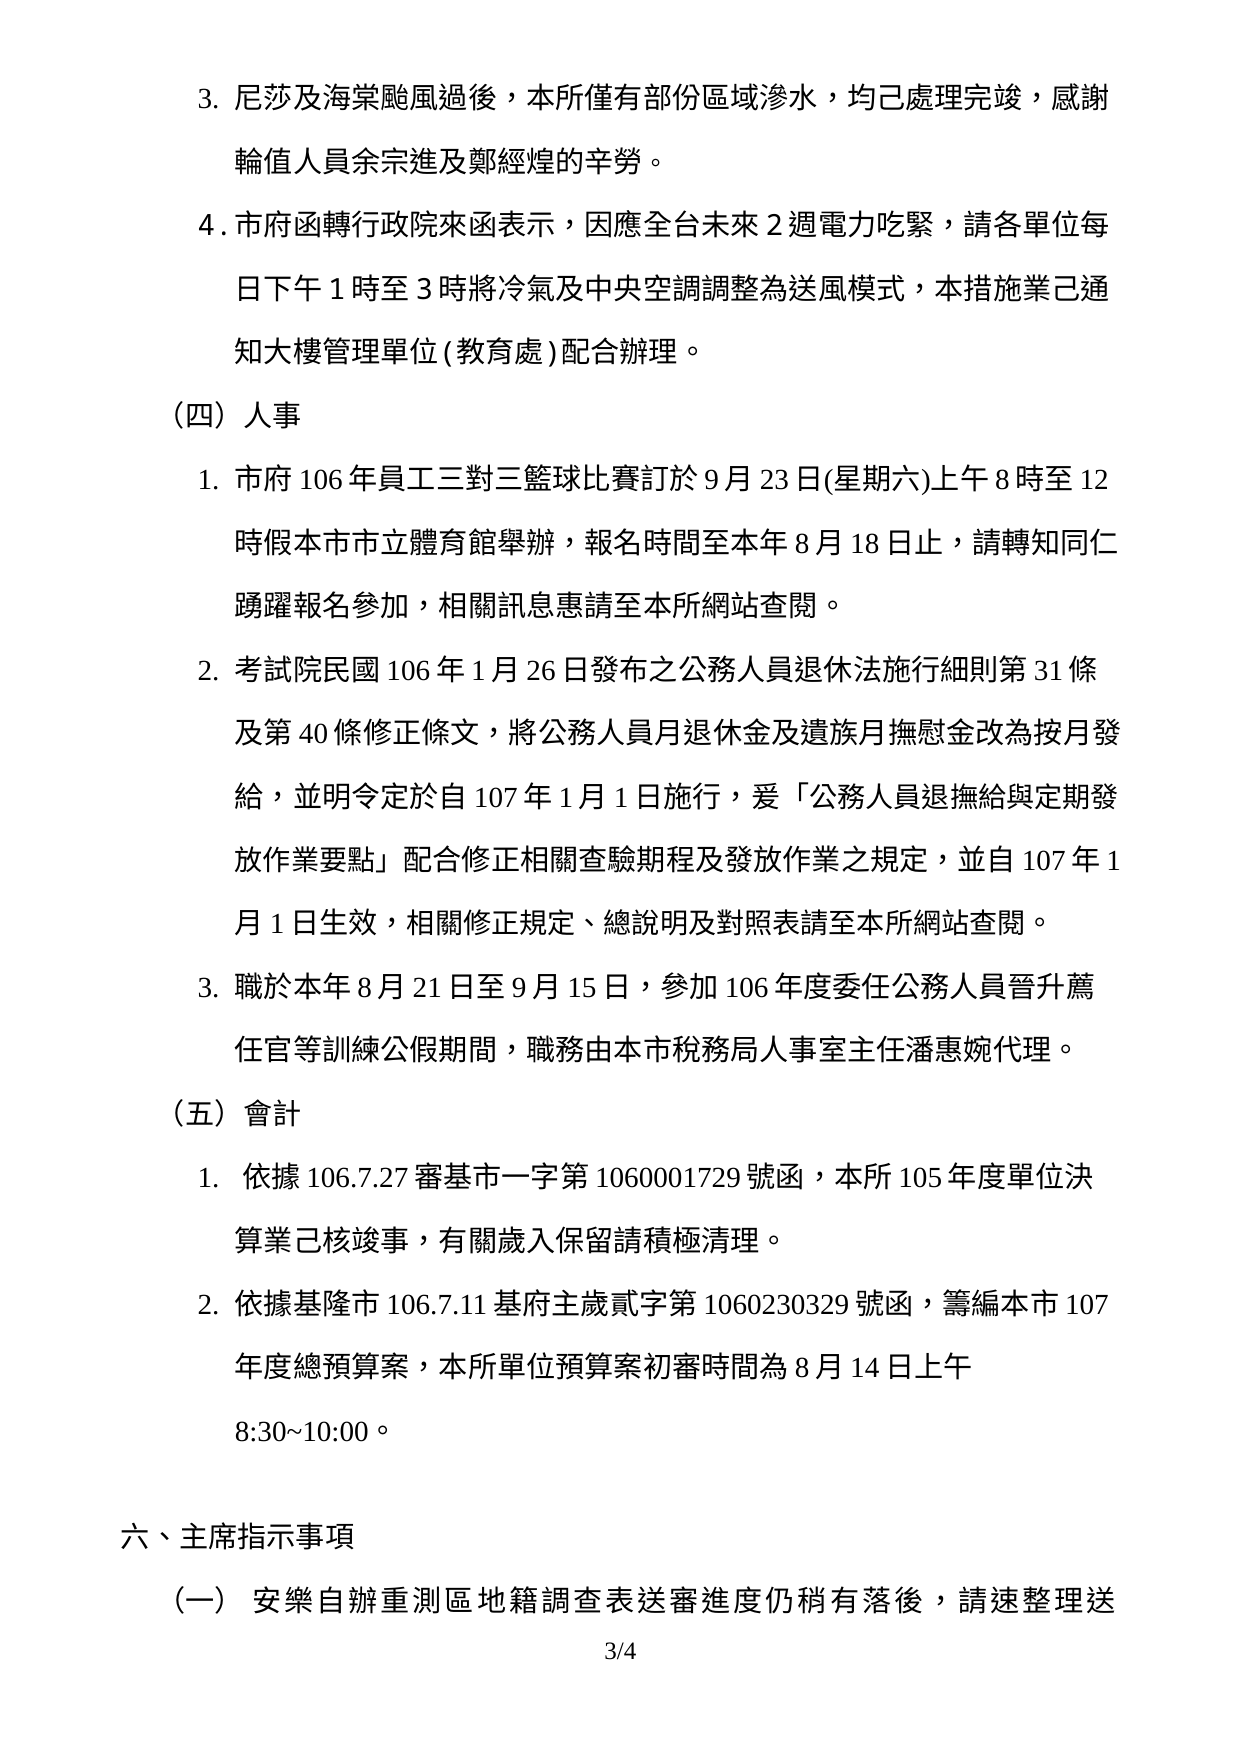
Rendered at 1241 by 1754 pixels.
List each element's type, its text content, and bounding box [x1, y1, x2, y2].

list 考試院民國106年1月26日發布之公務人員退休法施行細則第31條及第40條修正條文，將公務人員月退休金及遺族月撫慰金改為按月發給，並明令定於自107年1月1日施行，爰「公務人員退撫給與定期發放作業要點」配合修正相關查驗期程及發放作業之規定，並自107年1月1日生效，相關修正規定、總說明及對照表請至本所網站查閱。 [197, 646, 1122, 942]
list 安樂自辦重測區地籍調查表送審進度仍稍有落後，請速整理送 [156, 1577, 1122, 1620]
list 依據106.7.27審基市一字第1060001729號函，本所105年度單位決算業己核竣事，有關歲入保留請積極清理。 [197, 1154, 1122, 1259]
list 依據基隆市106.7.11基府主歲貳字第1060230329號函，籌編本市107年度總預算案，本所單位預算案初審時間為8月14日上午8:30~10:00。 [197, 1281, 1122, 1450]
list 市府函轉行政院來函表示，因應全台未來2週電力吃緊，請各單位每日下午1時至3時將冷氣及中央空調調整為送風模式，本措施業己通知大樓管理單位(教育處)配合辦理。 [197, 202, 1122, 371]
list 人事 [156, 392, 1122, 435]
list 會計 [156, 1090, 1122, 1133]
list 主席指示事項 [119, 1514, 1122, 1556]
list 職於本年8月21日至9月15日，參加106年度委任公務人員晉升薦任官等訓練公假期間，職務由本市稅務局人事室主任潘惠婉代理。 [197, 963, 1122, 1069]
list 尼莎及海棠颱風過後，本所僅有部份區域滲水，均己處理完竣，感謝輪值人員余宗進及鄭經煌的辛勞。 [197, 75, 1122, 181]
list 市府106年員工三對三籃球比賽訂於9月23日(星期六)上午8時至12時假本市市立體育館舉辦，報名時間至本年8月18日止，請轉知同仁踴躍報名參加，相關訊息惠請至本所網站查閱。 [197, 456, 1122, 625]
